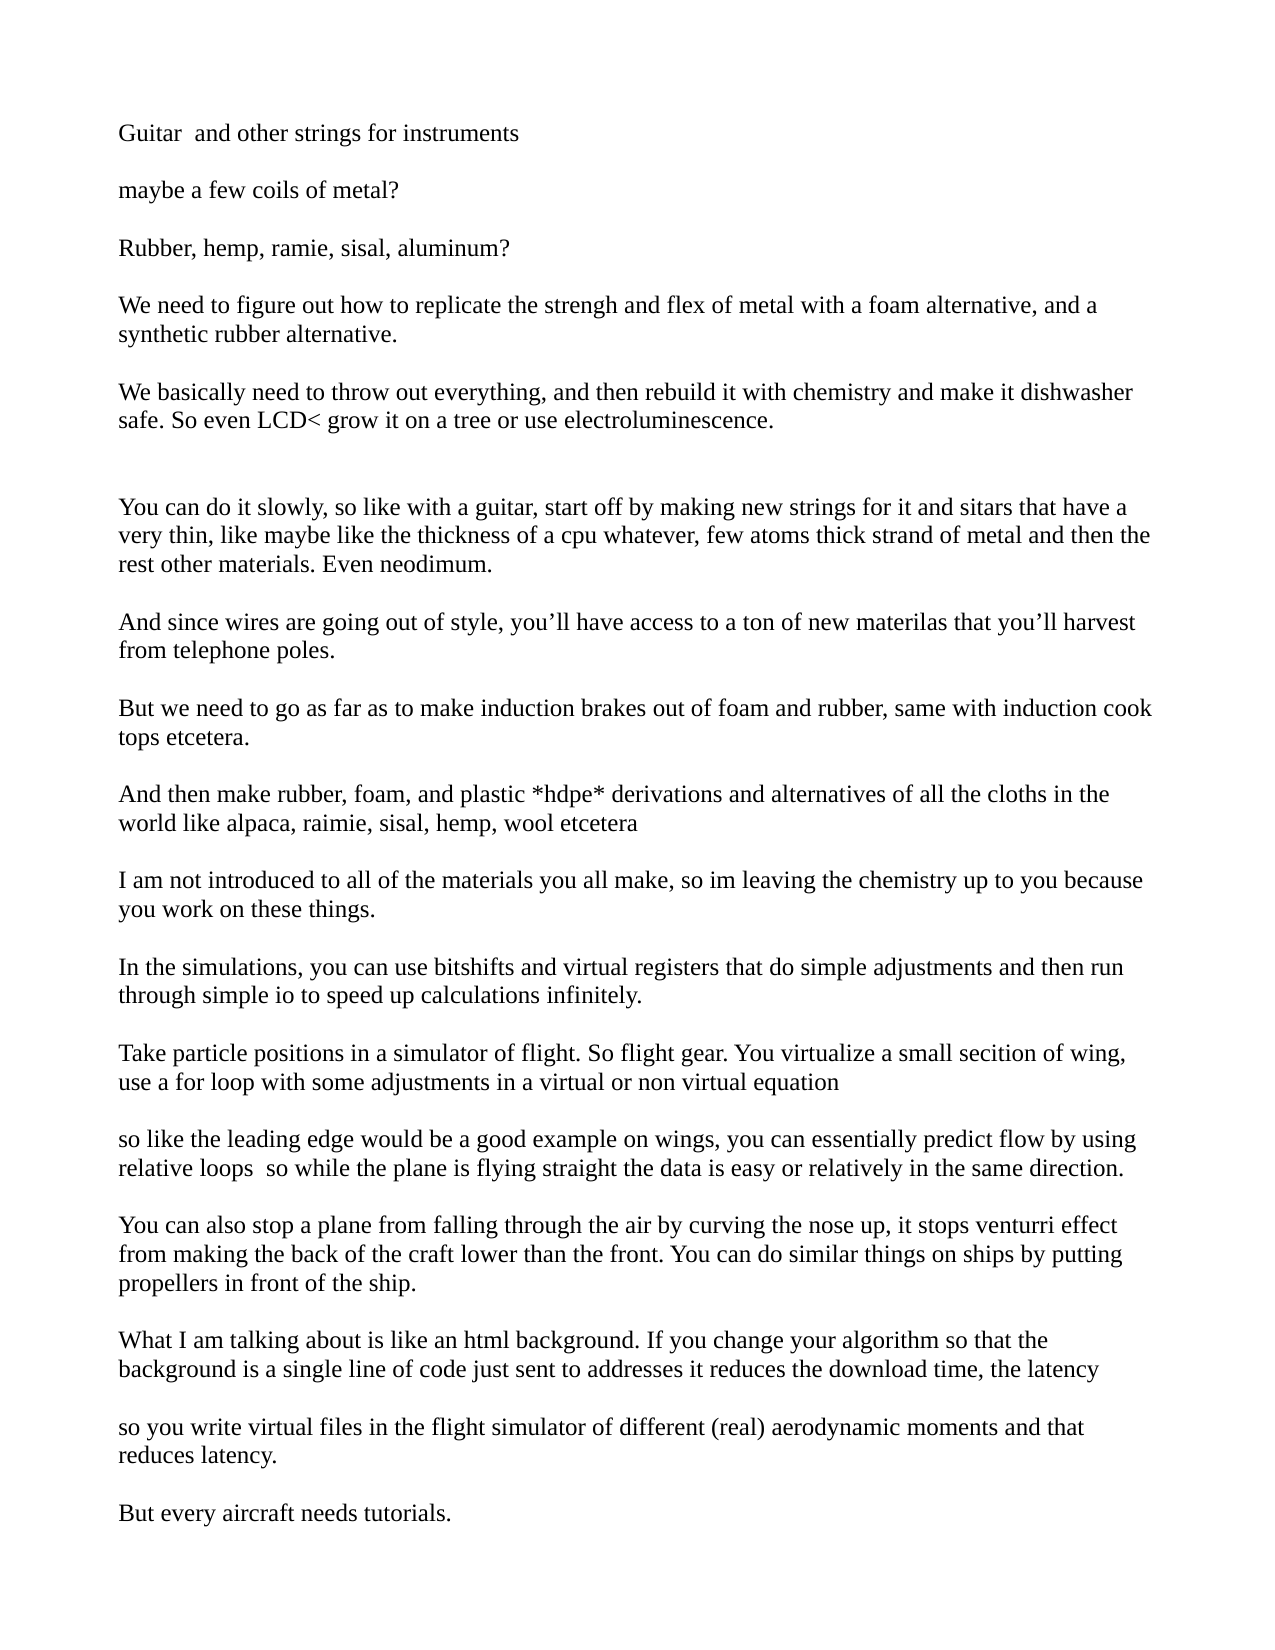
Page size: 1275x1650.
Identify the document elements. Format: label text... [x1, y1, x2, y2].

text But every aircraft needs tutorials. [118, 1498, 1157, 1527]
text You can do it slowly, so like with a guitar, start off by making new strings for it and sitars that have a very thin, like maybe like the thickness of a cpu whatever, few atoms thick strand of metal and then the rest other materials. Even neodimum. [118, 492, 1157, 578]
text maybe a few coils of metal? [118, 176, 1157, 204]
text Guitar and other strings for instruments [118, 118, 1157, 147]
text What I am talking about is like an html background. If you change your algorithm so that the background is a single line of code just sent to addresses it reduces the download time, the latency [118, 1326, 1157, 1383]
text We need to figure out how to replicate the strengh and flex of metal with a foam alternative, and a synthetic rubber alternative. [118, 291, 1157, 348]
text I am not introduced to all of the materials you all make, so im leaving the chemistry up to you because you work on these things. [118, 866, 1157, 923]
text You can also stop a plane from falling through the air by curving the nose up, it stops venturri effect from making the back of the craft lower than the front. You can do similar things on ships by putting propellers in front of the ship. [118, 1211, 1157, 1297]
text We basically need to throw out everything, and then rebuild it with chemistry and make it dishwasher safe. So even LCD< grow it on a tree or use electroluminescence. [118, 377, 1157, 434]
text Rubber, hemp, ramie, sisal, aluminum? [118, 233, 1157, 262]
text And then make rubber, foam, and plastic *hdpe* derivations and alternatives of all the cloths in the world like alpaca, raimie, sisal, hemp, wool etcetera [118, 779, 1157, 837]
text so you write virtual files in the flight simulator of different (real) aerodynamic moments and that reduces latency. [118, 1412, 1157, 1469]
text so like the leading edge would be a good example on wings, you can essentially predict flow by using relative loops so while the plane is flying straight the data is easy or relatively in the same direction. [118, 1124, 1157, 1182]
text But we need to go as far as to make induction brakes out of foam and rubber, same with induction cook tops etcetera. [118, 693, 1157, 751]
text And since wires are going out of style, you’ll have access to a ton of new materilas that you’ll harvest from telephone poles. [118, 607, 1157, 664]
text In the simulations, you can use bitshifts and virtual registers that do simple adjustments and then run through simple io to speed up calculations infinitely. [118, 952, 1157, 1009]
text Take particle positions in a simulator of flight. So flight gear. You virtualize a small secition of wing, use a for loop with some adjustments in a virtual or non virtual equation [118, 1038, 1157, 1096]
